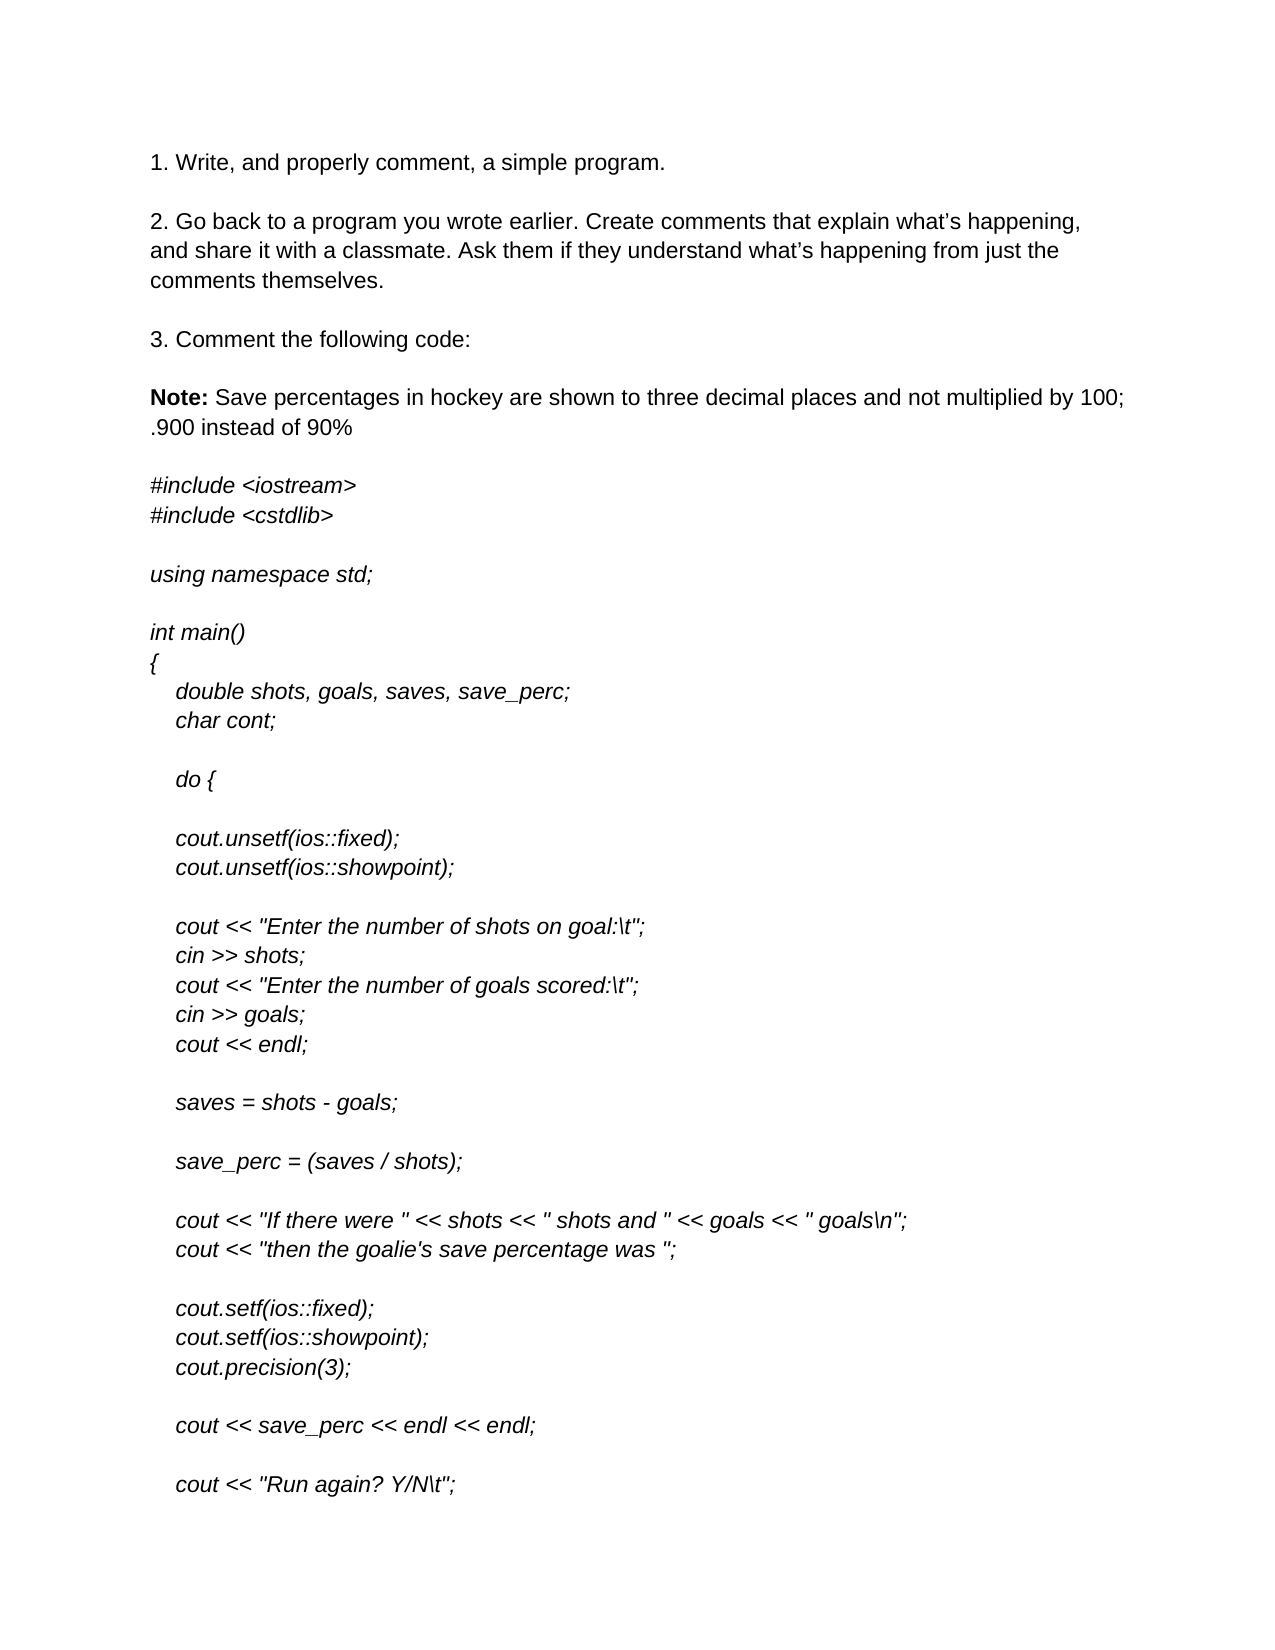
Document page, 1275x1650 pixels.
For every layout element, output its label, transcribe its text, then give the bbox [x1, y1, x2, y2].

text char cont; [150, 708, 1125, 734]
text cout << "then the goalie's save percentage was "; [150, 1237, 1125, 1262]
text cout << "If there were " << shots << " shots and " << goals << " goals\n"; [150, 1207, 1125, 1233]
text #include <iostream> [150, 473, 1125, 499]
text saves = shots - goals; [150, 1090, 1125, 1116]
text using namespace std; [150, 561, 1125, 587]
text 3. Comment the following code: [150, 326, 1125, 352]
text cout.precision(3); [150, 1354, 1125, 1380]
text cin >> shots; [150, 943, 1125, 969]
text save_perc = (saves / shots); [150, 1149, 1125, 1174]
text cin >> goals; [150, 1002, 1125, 1027]
text cout << endl; [150, 1031, 1125, 1057]
text #include <cstdlib> [150, 502, 1125, 528]
text double shots, goals, saves, save_perc; [150, 679, 1125, 704]
text 2. Go back to a program you wrote earlier. Create comments that explain what’s happening, and share it with a classmate. Ask them if they understand what’s happening from just the comments themselves. [150, 209, 1125, 293]
text int main() [150, 620, 1125, 646]
text 1. Write, and properly comment, a simple program. [150, 150, 1125, 176]
text cout.unsetf(ios::fixed); [150, 826, 1125, 851]
text Note: Save percentages in hockey are shown to three decimal places and not multiplied by 100; .900 instead of 90% [150, 385, 1125, 440]
text do { [150, 767, 1125, 792]
text { [150, 649, 1125, 675]
text cout << "Enter the number of goals scored:\t"; [150, 972, 1125, 998]
text cout.setf(ios::fixed); [150, 1296, 1125, 1321]
text cout << "Run again? Y/N\t"; [150, 1472, 1125, 1497]
text cout.unsetf(ios::showpoint); [150, 855, 1125, 881]
text cout << save_perc << endl << endl; [150, 1413, 1125, 1439]
text cout.setf(ios::showpoint); [150, 1325, 1125, 1351]
text cout << "Enter the number of shots on goal:\t"; [150, 914, 1125, 939]
